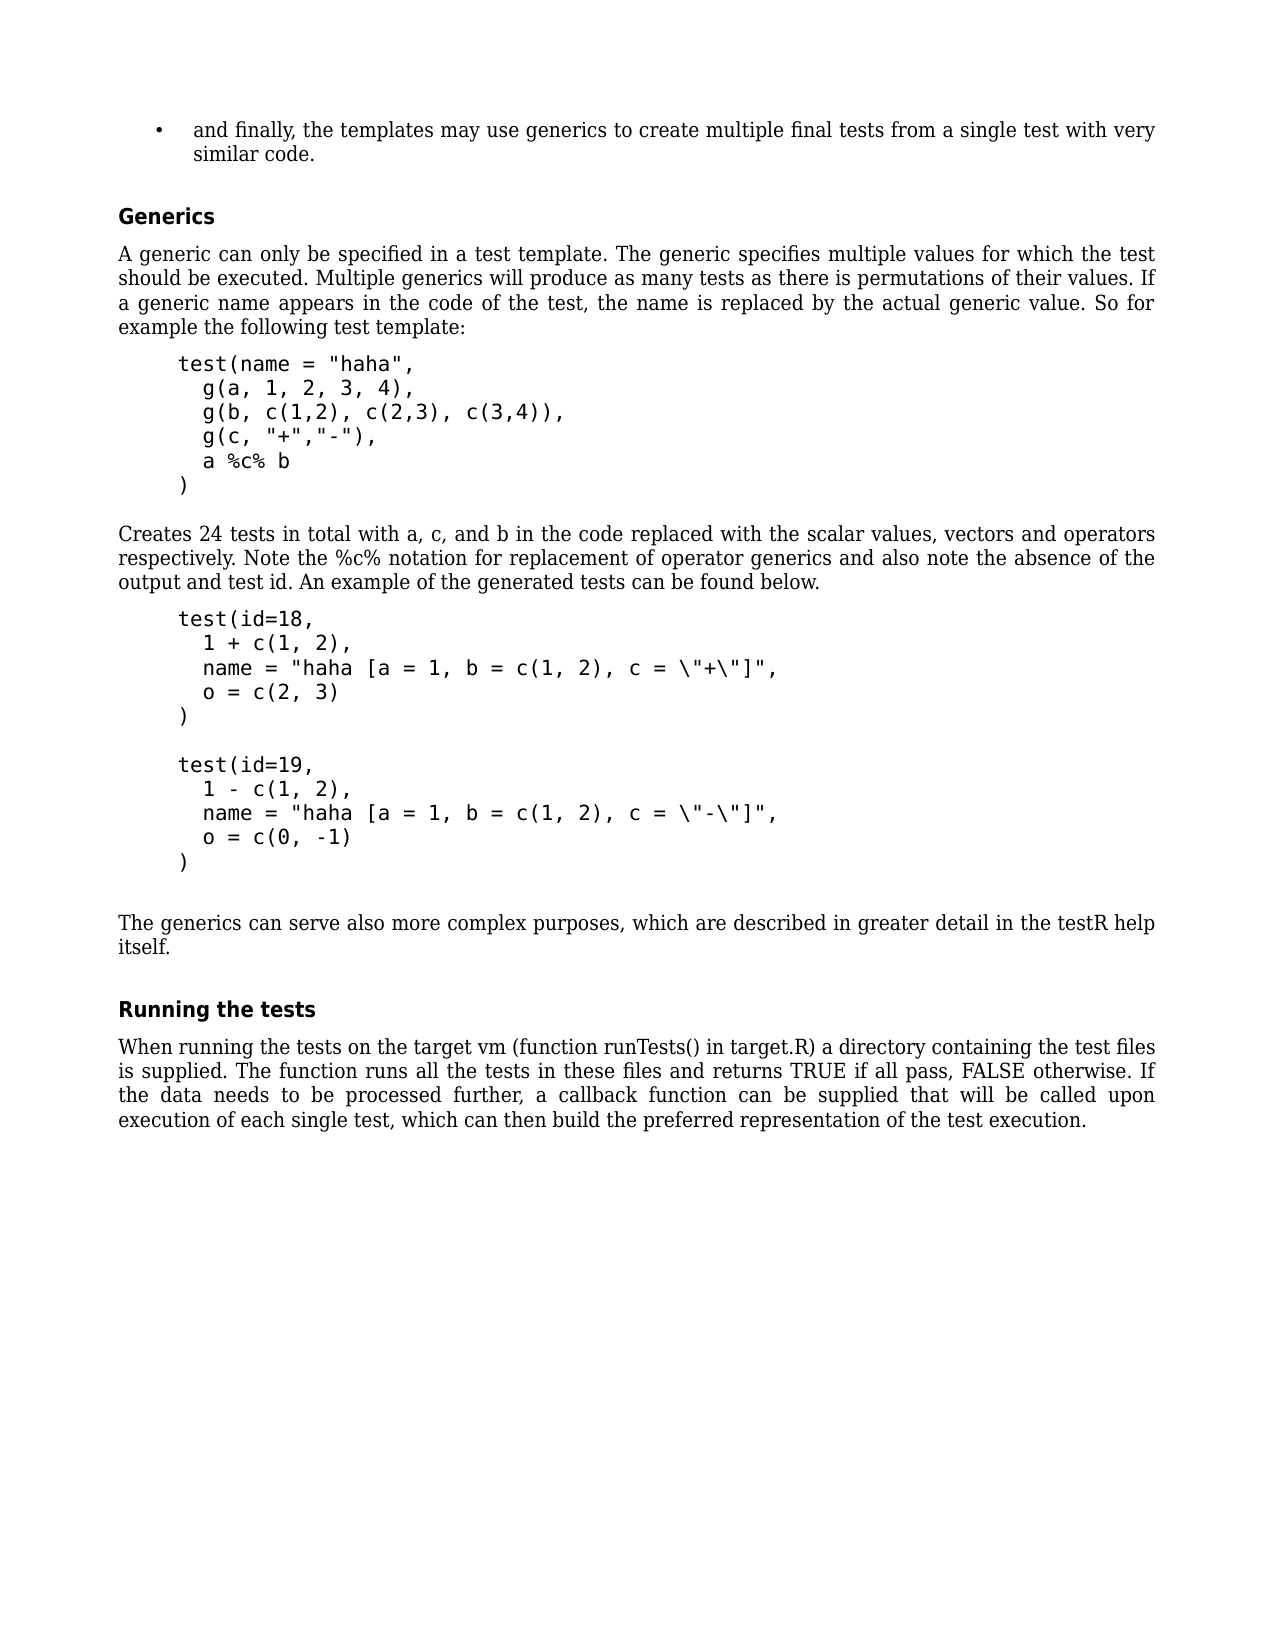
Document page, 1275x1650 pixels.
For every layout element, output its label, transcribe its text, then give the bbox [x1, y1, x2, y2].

text a %c% b [177, 449, 1098, 473]
text name = "haha [a = 1, b = c(1, 2), c = \"-\"]", [177, 801, 1098, 825]
list and finally, the templates may use generics to create multiple final tests from a single test with very similar code. [156, 118, 1157, 167]
text name = "haha [a = 1, b = c(1, 2), c = \"+\"]", [177, 656, 1098, 680]
text ) [177, 704, 1098, 728]
text ) [177, 850, 1098, 874]
text g(b, c(1,2), c(2,3), c(3,4)), [177, 400, 1098, 424]
text Creates 24 tests in total with a, c, and b in the code replaced with the scalar values, vectors and operators respectively. Note the %c% notation for replacement of operator generics and also note the absence of the output and test id. An example of the generated tests can be found below. [118, 522, 1157, 594]
text o = c(0, -1) [177, 825, 1098, 850]
text test(name = "haha", [177, 352, 1098, 376]
text 1 + c(1, 2), [177, 631, 1098, 656]
text When running the tests on the target vm (function runTests() in target.R) a directory containing the test files is supplied. The function runs all the tests in these files and returns TRUE if all pass, FALSE otherwise. If the data needs to be processed further, a callback function can be supplied that will be called upon execution of each single test, which can then build the preferred representation of the test execution. [118, 1035, 1157, 1132]
text The generics can serve also more complex purposes, which are described in greater detail in the testR help itself. [118, 911, 1157, 959]
text test(id=19, [177, 753, 1098, 777]
text test(id=18, [177, 607, 1098, 631]
text g(a, 1, 2, 3, 4), [177, 376, 1098, 400]
text g(c, "+","-"), [177, 424, 1098, 449]
text A generic can only be specified in a test template. The generic specifies multiple values for which the test should be executed. Multiple generics will produce as many tests as there is permutations of their values. If a generic name appears in the code of the test, the name is replaced by the actual generic value. So for example the following test template: [118, 242, 1157, 339]
subtitle Running the tests [118, 997, 1157, 1022]
text ) [177, 473, 1098, 497]
text o = c(2, 3) [177, 680, 1098, 704]
subtitle Generics [118, 204, 1157, 230]
text 1 - c(1, 2), [177, 777, 1098, 801]
